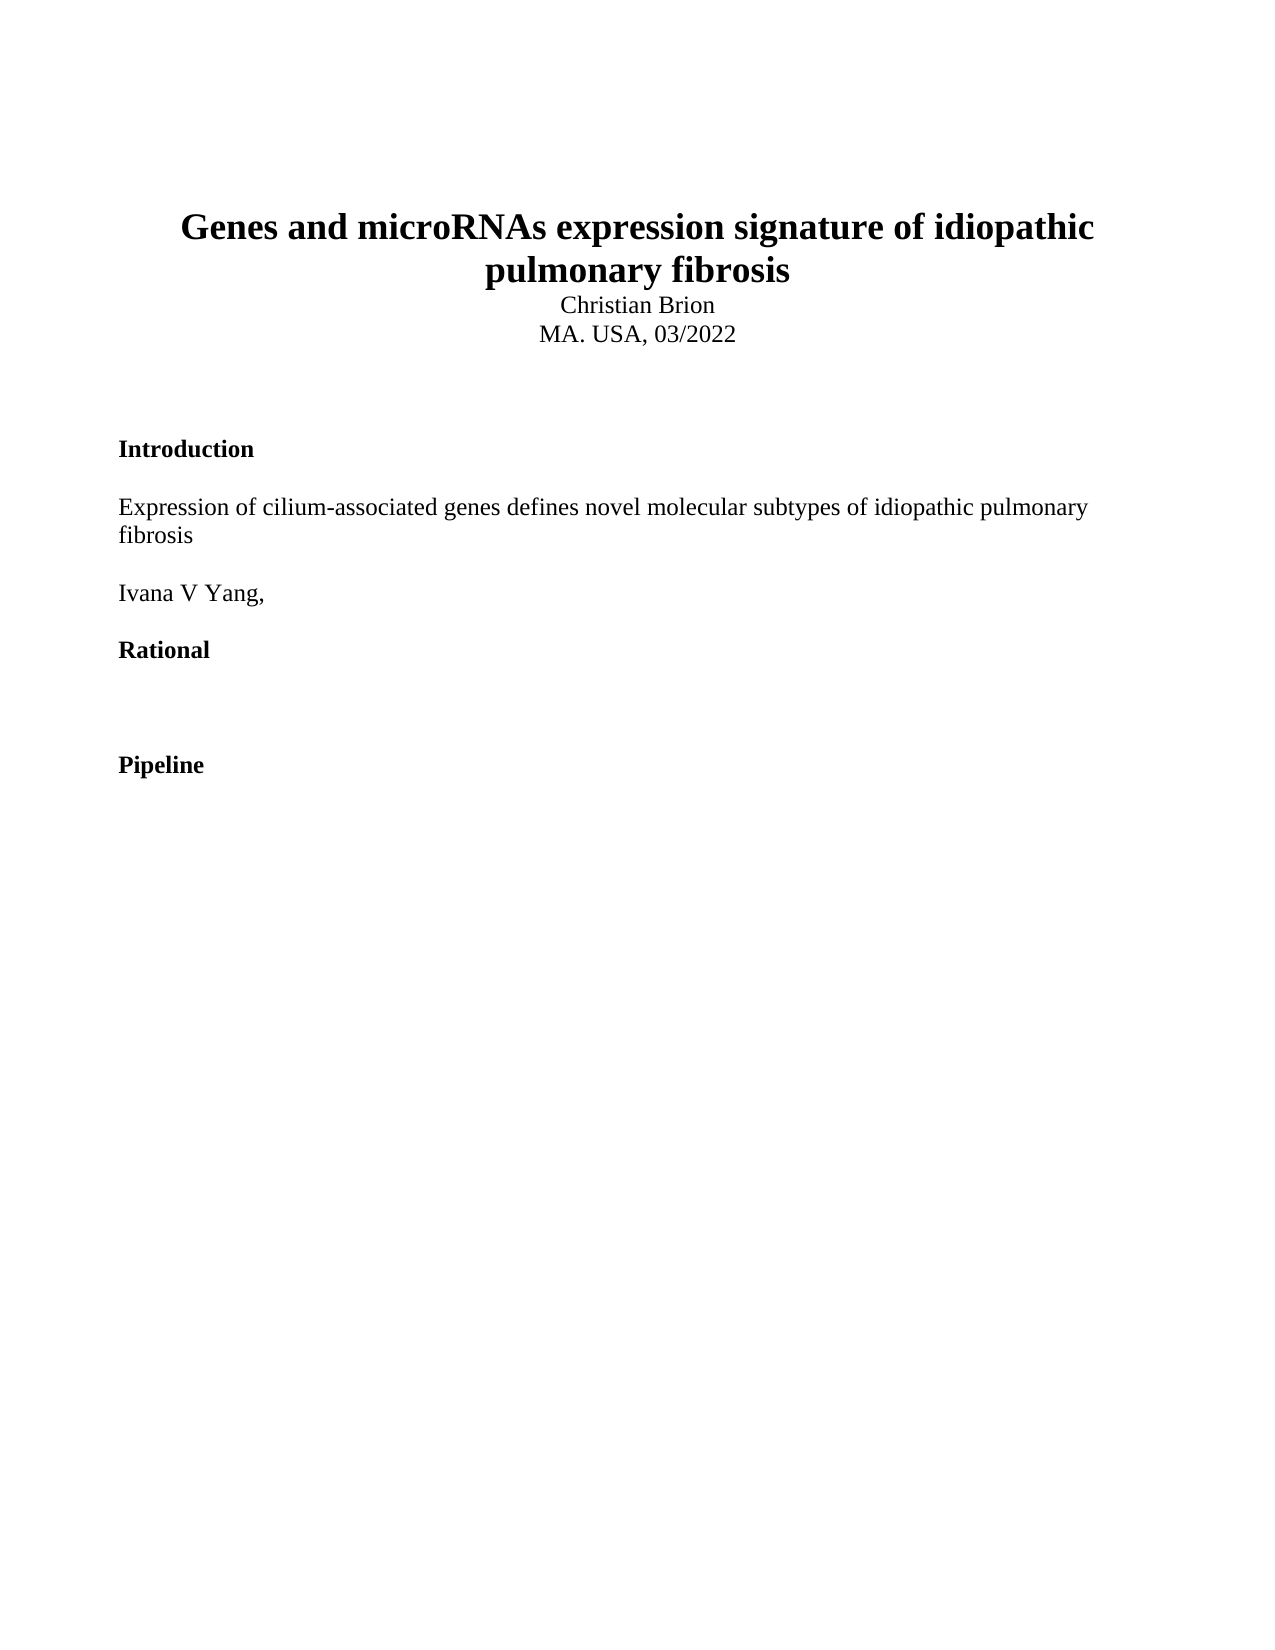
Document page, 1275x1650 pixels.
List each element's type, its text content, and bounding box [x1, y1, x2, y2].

text MA. USA, 03/2022 [118, 319, 1157, 348]
text Genes and microRNAs expression signature of idiopathic pulmonary fibrosis [118, 204, 1157, 291]
text Ivana V Yang, [118, 578, 1157, 607]
text Christian Brion [118, 291, 1157, 319]
text Rational [118, 636, 1157, 664]
text Expression of cilium-associated genes defines novel molecular subtypes of idiopathic pulmonary fibrosis [118, 492, 1157, 549]
text Introduction [118, 434, 1157, 463]
text Pipeline [118, 751, 1157, 779]
